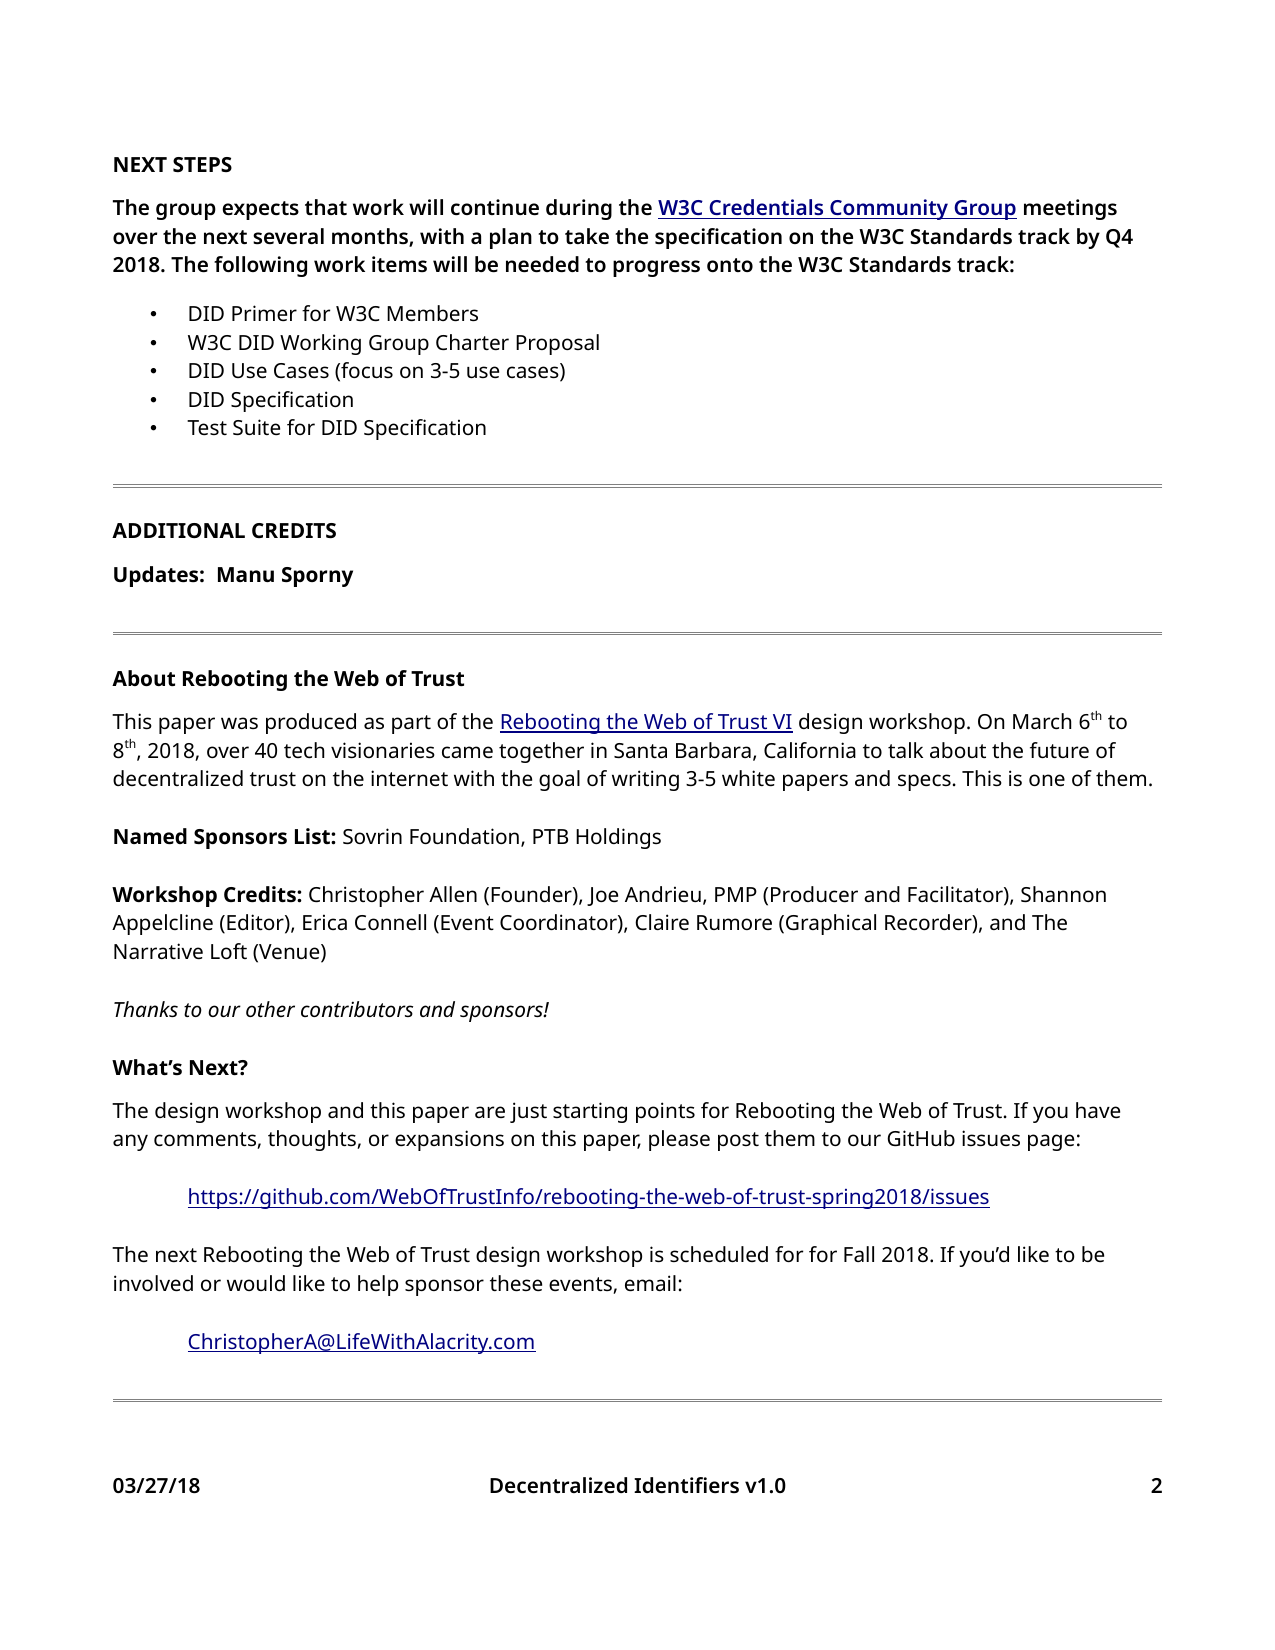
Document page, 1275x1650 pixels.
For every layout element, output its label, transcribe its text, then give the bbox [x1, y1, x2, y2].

list W3C DID Working Group Charter Proposal [150, 328, 1162, 356]
text This paper was produced as part of the Rebooting the Web of Trust VI design workshop. On March 6th to 8th, 2018, over 40 tech visionaries came together in Santa Barbara, California to talk about the future of decentralized trust on the internet with the goal of writing 3-5 white papers and specs. This is one of them. [112, 707, 1162, 793]
list Test Suite for DID Specification [150, 413, 1162, 442]
text Updates: Manu Sporny [112, 560, 1162, 588]
text Named Sponsors List: Sovrin Foundation, PTB Holdings [112, 822, 1162, 851]
list DID Specification [150, 385, 1162, 413]
list DID Use Cases (focus on 3-5 use cases) [150, 356, 1162, 385]
text Workshop Credits: Christopher Allen (Founder), Joe Andrieu, PMP (Producer and Facilitator), Shannon Appelcline (Editor), Erica Connell (Event Coordinator), Claire Rumore (Graphical Recorder), and The Narrative Loft (Venue) [112, 880, 1162, 965]
list DID Primer for W3C Members [150, 299, 1162, 328]
subtitle About Rebooting the Web of Trust [112, 664, 1162, 692]
text The next Rebooting the Web of Trust design workshop is scheduled for for Fall 2018. If you’d like to be involved or would like to help sponsor these events, email: [112, 1240, 1162, 1297]
text ChristopherA@LifeWithAlacrity.com [112, 1327, 1162, 1355]
subtitle Next Steps [112, 150, 1162, 178]
text The design workshop and this paper are just starting points for Rebooting the Web of Trust. If you have any comments, thoughts, or expansions on this paper, please post them to our GitHub issues page: [112, 1096, 1162, 1153]
text https://github.com/WebOfTrustInfo/rebooting-the-web-of-trust-spring2018/issues [112, 1182, 1162, 1211]
text Thanks to our other contributors and sponsors! [112, 995, 1162, 1023]
subtitle Additional Credits [112, 516, 1162, 545]
text The group expects that work will continue during the W3C Credentials Community Group meetings over the next several months, with a plan to take the specification on the W3C Standards track by Q4 2018. The following work items will be needed to progress onto the W3C Standards track: [112, 193, 1162, 279]
subtitle What’s Next? [112, 1053, 1162, 1081]
